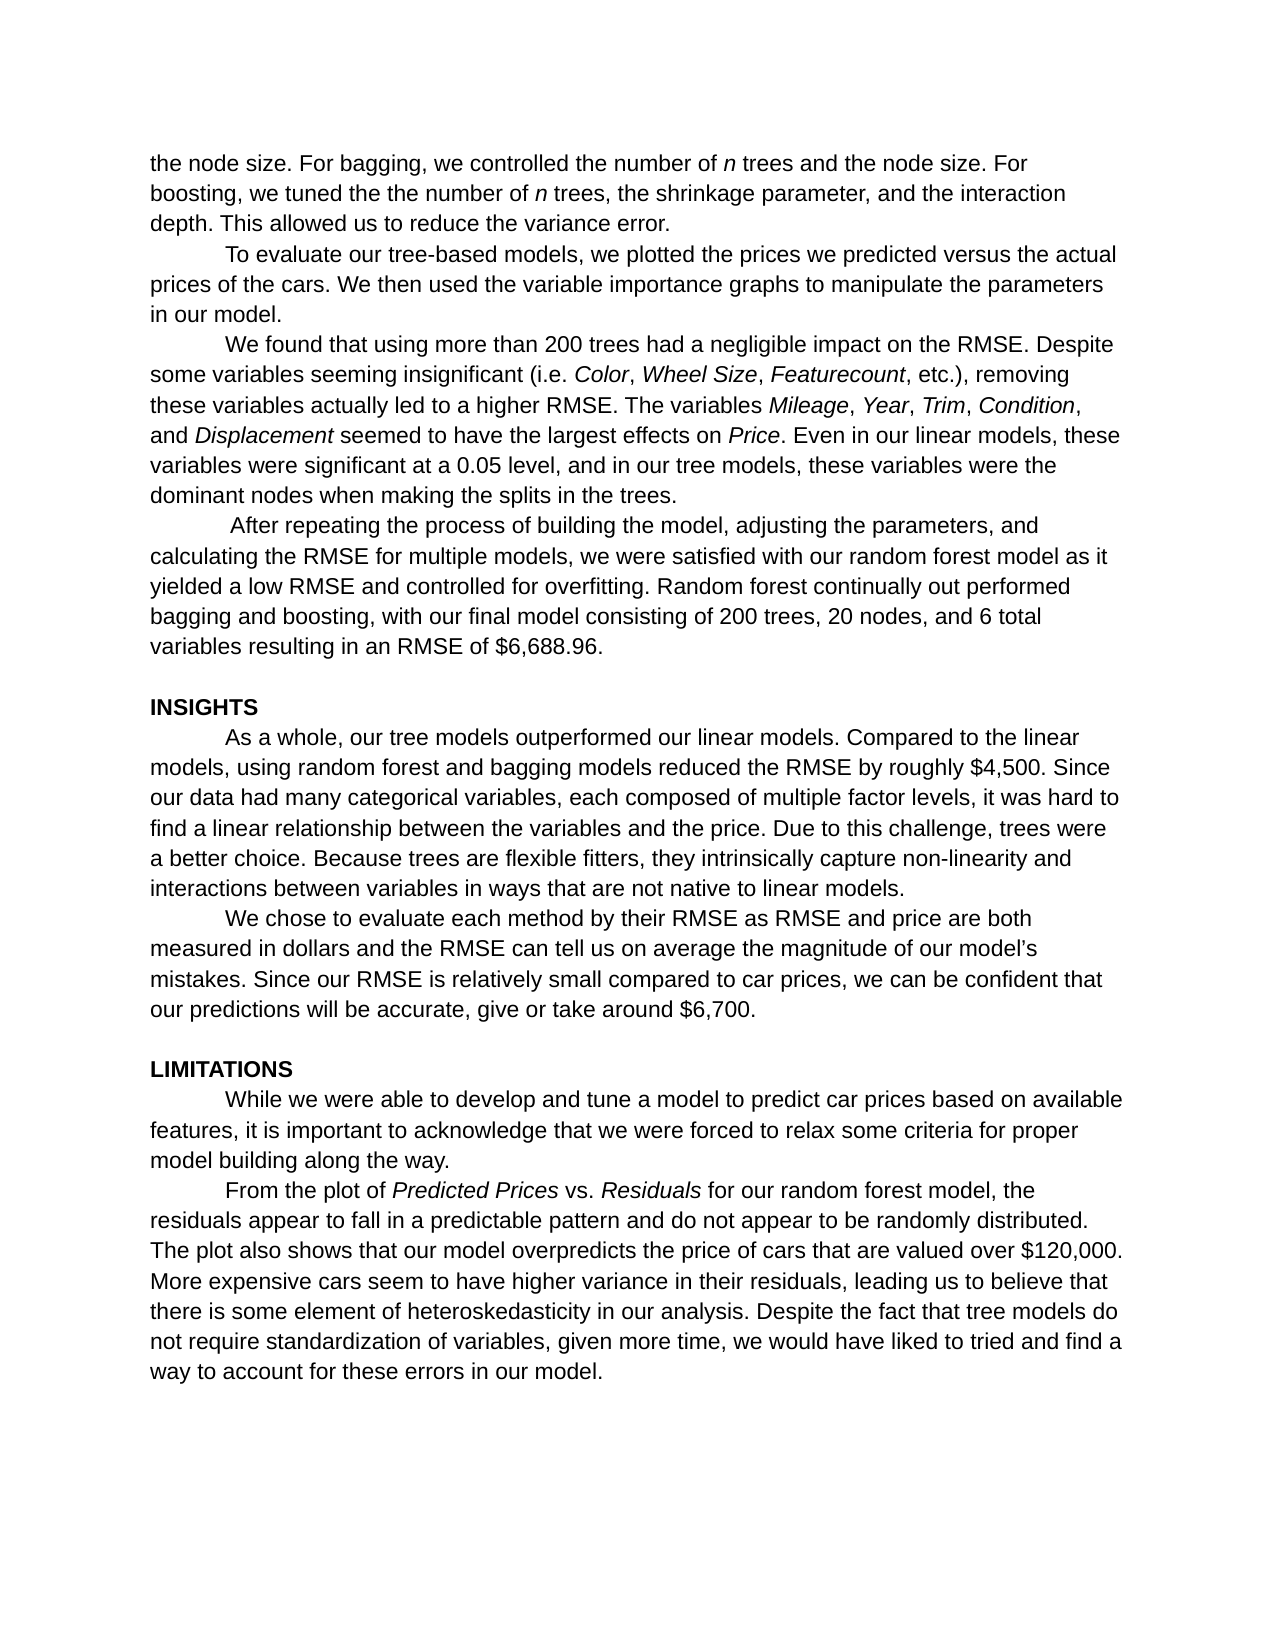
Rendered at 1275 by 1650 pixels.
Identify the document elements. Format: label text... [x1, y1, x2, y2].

text the node size. For bagging, we controlled the number of n trees and the node size. For boosting, we tuned the the number of n trees, the shrinkage parameter, and the interaction depth. This allowed us to reduce the variance error. [150, 150, 1125, 237]
text While we were able to develop and tune a model to predict car prices based on available features, it is important to acknowledge that we were forced to relax some criteria for proper model building along the way. [150, 1086, 1125, 1173]
text As a whole, our tree models outperformed our linear models. Compared to the linear models, using random forest and bagging models reduced the RMSE by roughly $4,500. Since our data had many categorical variables, each composed of multiple factor levels, it was hard to find a linear relationship between the variables and the price. Due to this challenge, trees were a better choice. Because trees are flexible fitters, they intrinsically capture non-linearity and interactions between variables in ways that are not native to linear models. [150, 724, 1125, 901]
text From the plot of Predicted Prices vs. Residuals for our random forest model, the residuals appear to fall in a predictable pattern and do not appear to be randomly distributed. The plot also shows that our model overpredicts the price of cars that are valued over $120,000. More expensive cars seem to have higher variance in their residuals, leading us to believe that there is some element of heteroskedasticity in our analysis. Despite the fact that tree models do not require standardization of variables, given more time, we would have liked to tried and find a way to account for these errors in our model. [150, 1177, 1125, 1385]
text LIMITATIONS [150, 1056, 1125, 1083]
text After repeating the process of building the model, adjusting the parameters, and calculating the RMSE for multiple models, we were satisfied with our random forest model as it yielded a low RMSE and controlled for overfitting. Random forest continually out performed bagging and boosting, with our final model consisting of 200 trees, 20 nodes, and 6 total variables resulting in an RMSE of $6,688.96. [150, 512, 1125, 660]
text We found that using more than 200 trees had a negligible impact on the RMSE. Despite some variables seeming insignificant (i.e. Color, Wheel Size, Featurecount, etc.), removing these variables actually led to a higher RMSE. The variables Mileage, Year, Trim, Condition, and Displacement seemed to have the largest effects on Price. Even in our linear models, these variables were significant at a 0.05 level, and in our tree models, these variables were the dominant nodes when making the splits in the trees. [150, 331, 1125, 509]
text To evaluate our tree-based models, we plotted the prices we predicted versus the actual prices of the cars. We then used the variable importance graphs to manipulate the parameters in our model. [150, 241, 1125, 327]
text INSIGHTS [150, 694, 1125, 720]
text We chose to evaluate each method by their RMSE as RMSE and price are both measured in dollars and the RMSE can tell us on average the magnitude of our model’s mistakes. Since our RMSE is relatively small compared to car prices, we can be confident that our predictions will be accurate, give or take around $6,700. [150, 905, 1125, 1022]
